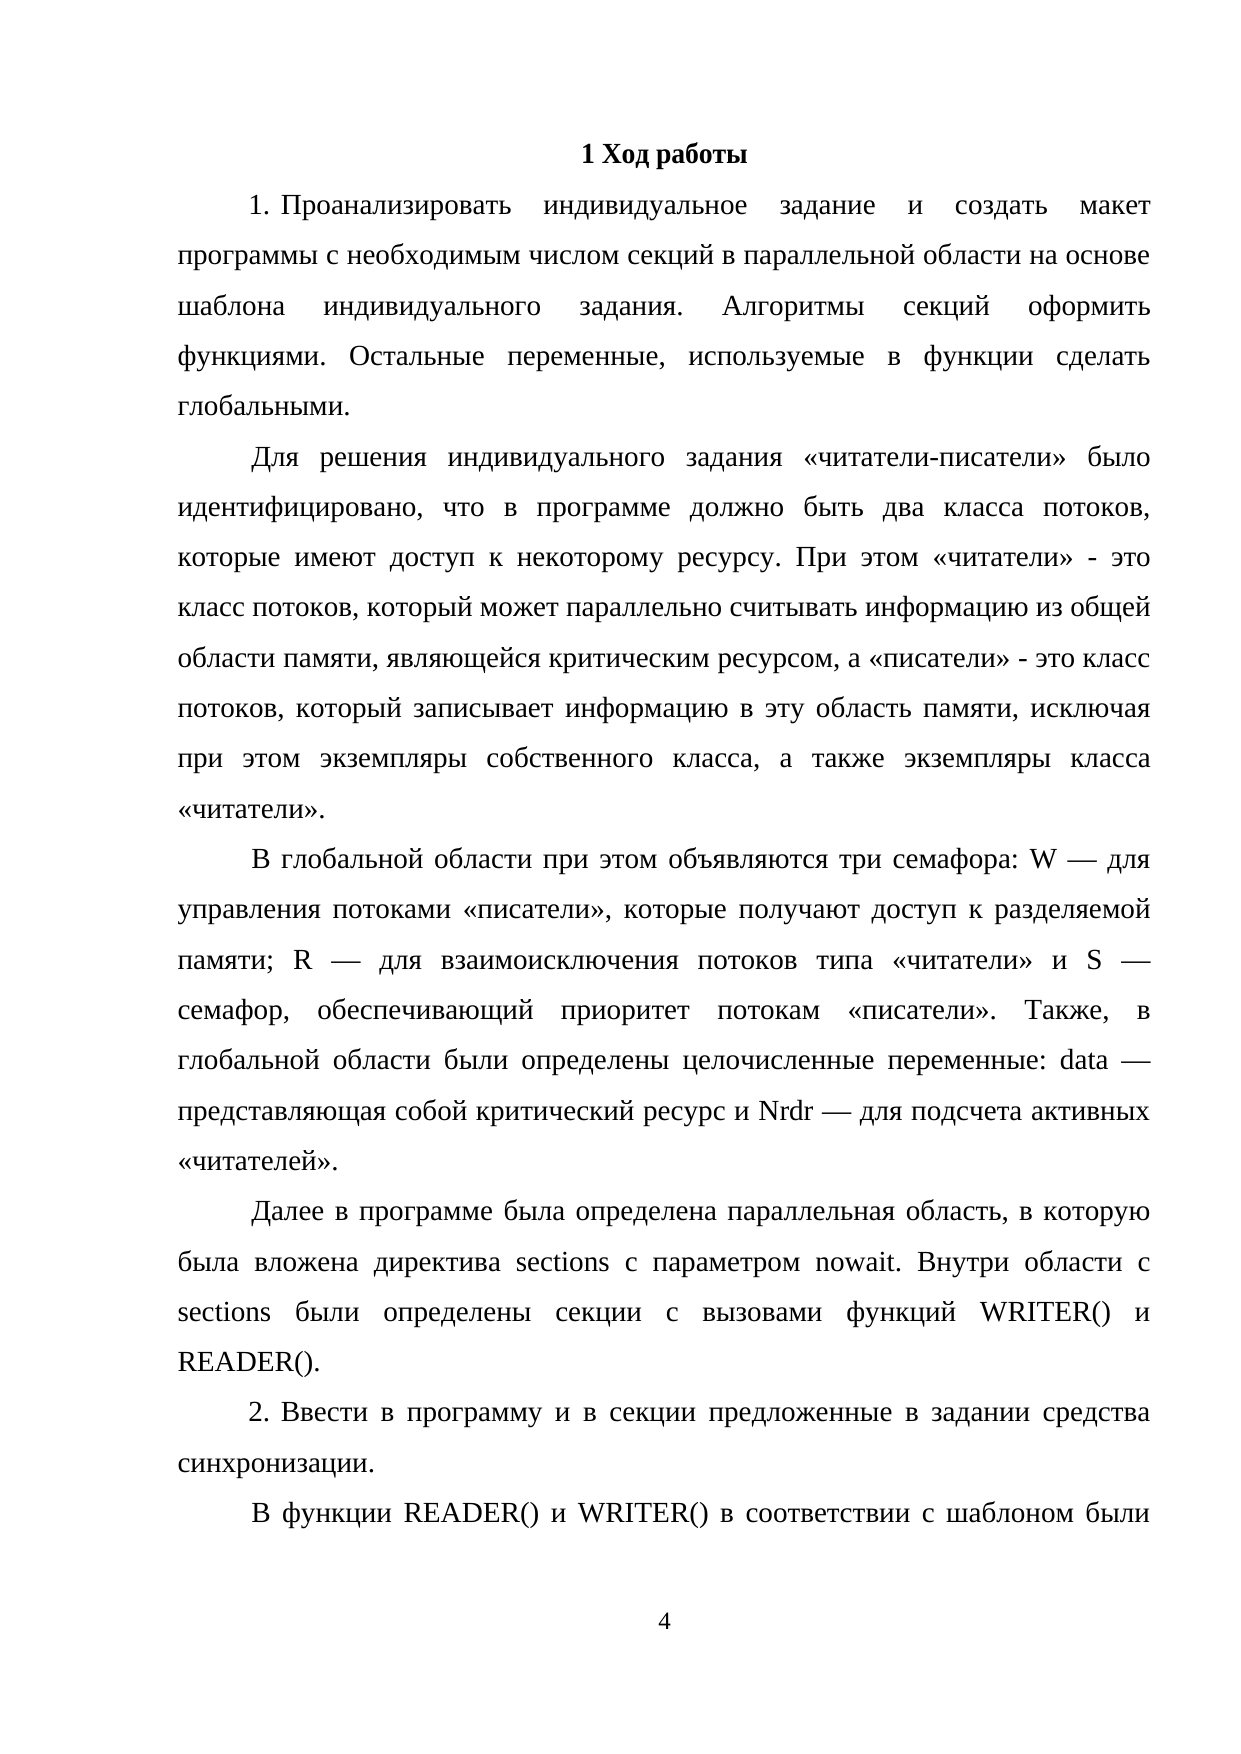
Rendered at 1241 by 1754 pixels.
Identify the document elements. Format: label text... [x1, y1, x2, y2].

subtitle 1 Ход работы [177, 136, 1152, 169]
list Проанализировать индивидуальное задание и создать макет программы с необходимым числом секций в параллельной области на основе шаблона индивидуального задания. Алгоритмы секций оформить функциями. Остальные переменные, используемые в функции сделать глобальными. [177, 187, 1152, 422]
text В функции READER() и WRITER() в соответствии с шаблоном были [177, 1495, 1152, 1529]
text Для решения индивидуального задания «читатели-писатели» было идентифицировано, что в программе должно быть два класса потоков, которые имеют доступ к некоторому ресурсу. При этом «читатели» - это класс потоков, который может параллельно считывать информацию из общей области памяти, являющейся критическим ресурсом, а «писатели» - это класс потоков, который записывает информацию в эту область памяти, исключая при этом экземпляры собственного класса, а также экземпляры класса «читатели». [177, 439, 1152, 824]
text Далее в программе была определена параллельная область, в которую была вложена директива sections с параметром nowait. Внутри области с sections были определены секции с вызовами функций WRITER() и READER(). [177, 1193, 1152, 1378]
text В глобальной области при этом объявляются три семафора: W — для управления потоками «писатели», которые получают доступ к разделяемой памяти; R — для взаимоисключения потоков типа «читатели» и S — семафор, обеспечивающий приоритет потокам «писатели». Также, в глобальной области были определены целочисленные переменные: data — представляющая собой критический ресурс и Nrdr — для подсчета активных «читателей». [177, 841, 1152, 1177]
list Ввести в программу и в секции предложенные в задании средства синхронизации. [177, 1394, 1152, 1478]
